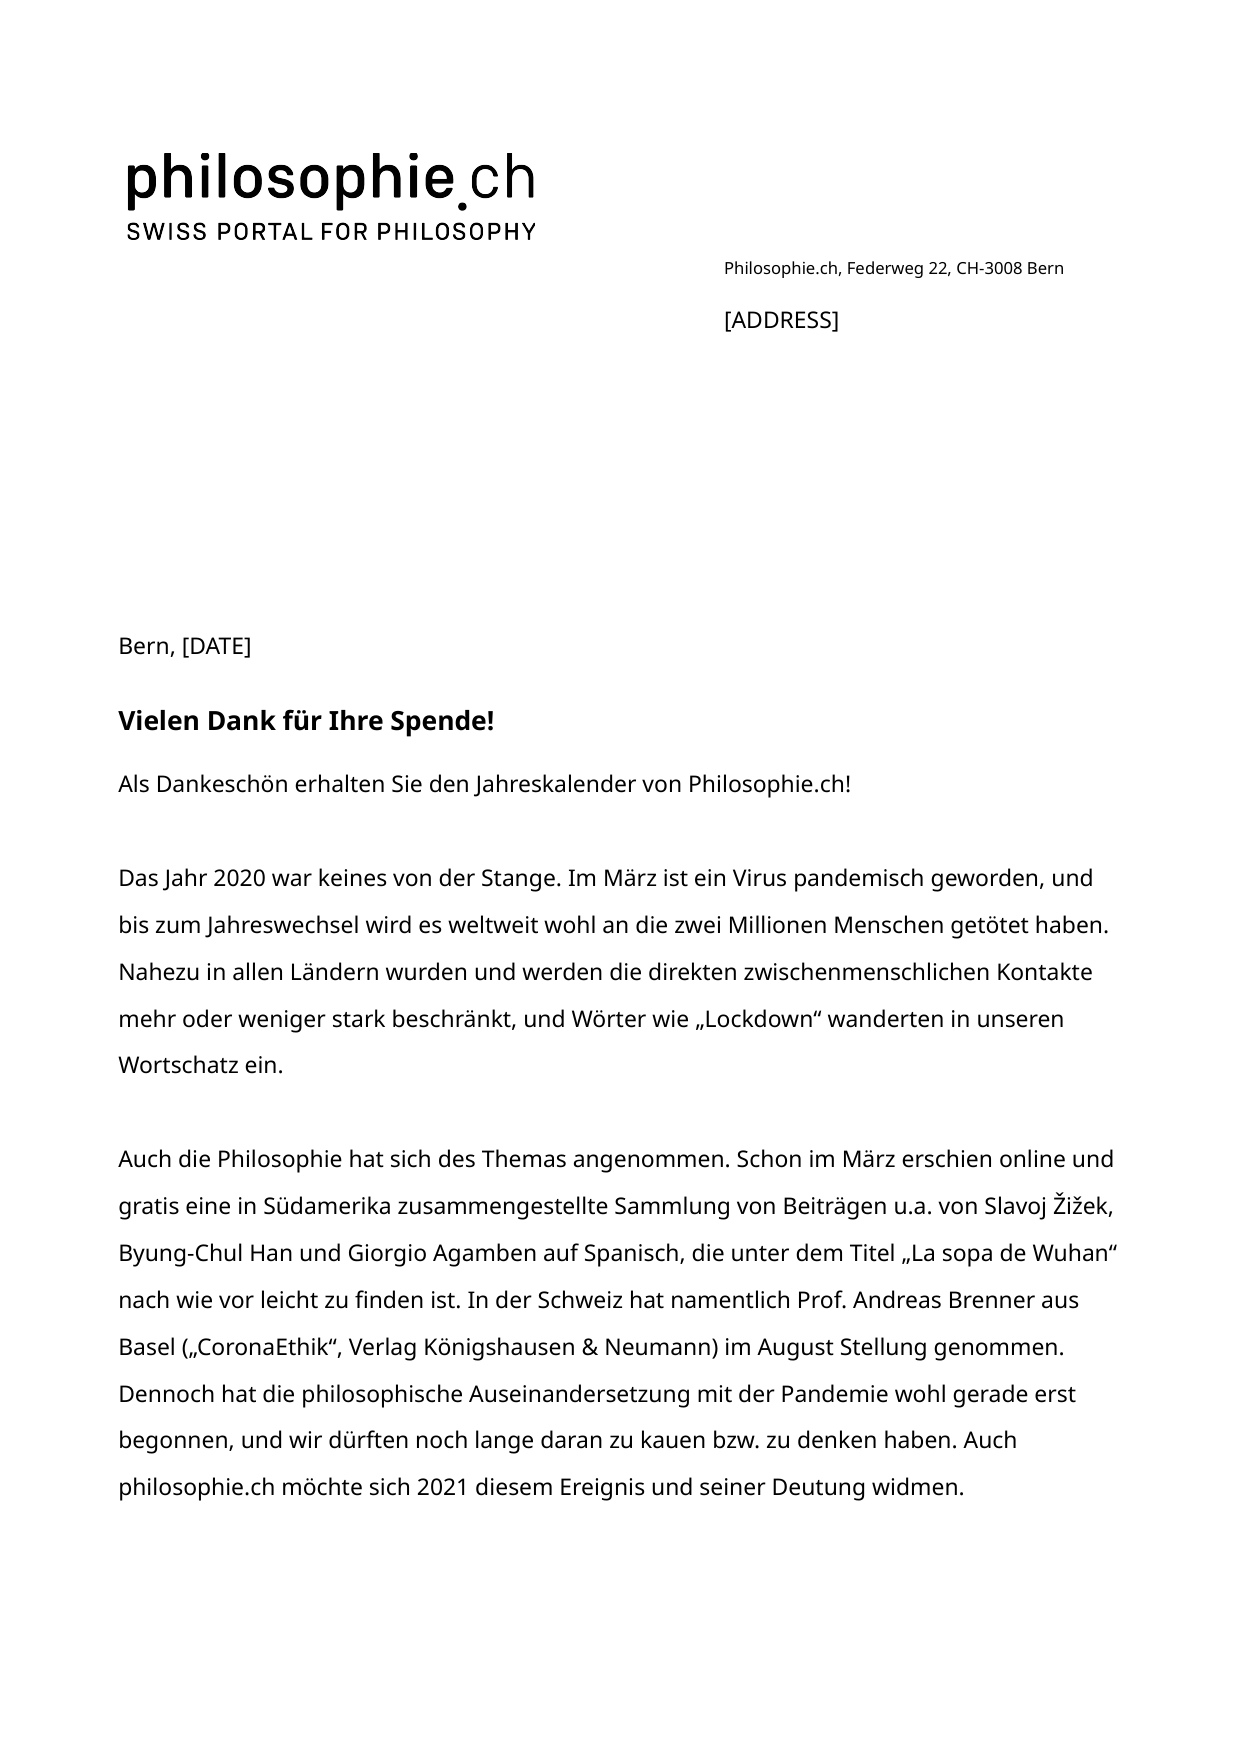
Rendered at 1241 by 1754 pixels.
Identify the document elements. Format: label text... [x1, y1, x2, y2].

text Als Dankeschön erhalten Sie den Jahreskalender von Philosophie.ch! [118, 768, 1122, 799]
picture [127, 153, 535, 240]
subtitle Vielen Dank für Ihre Spende! [118, 702, 1122, 738]
text [ADDRESS] [724, 304, 1111, 336]
text Auch die Philosophie hat sich des Themas angenommen. Schon im März erschien online und gratis eine in Südamerika zusammengestellte Sammlung von Beiträgen u.a. von Slavoj Žižek, Byung-Chul Han und Giorgio Agamben auf Spanisch, die unter dem Titel „La sopa de Wuhan“ nach wie vor leicht zu finden ist. In der Schweiz hat namentlich Prof. Andreas Brenner aus Basel („CoronaEthik“, Verlag Königshausen & Neumann) im August Stellung genommen. Dennoch hat die philosophische Auseinandersetzung mit der Pandemie wohl gerade erst begonnen, und wir dürften noch lange daran zu kauen bzw. zu denken haben. Auch philosophie.ch möchte sich 2021 diesem Ereignis und seiner Deutung widmen. [118, 1143, 1122, 1503]
text Bern, [DATE] [118, 630, 1122, 661]
text Philosophie.ch, Federweg 22, CH-3008 Bern [724, 257, 1091, 279]
text Das Jahr 2020 war keines von der Stange. Im März ist ein Virus pandemisch geworden, und bis zum Jahreswechsel wird es weltweit wohl an die zwei Millionen Menschen getötet haben. Nahezu in allen Ländern wurden und werden die direkten zwischenmenschlichen Kontakte mehr oder weniger stark beschränkt, und Wörter wie „Lockdown“ wanderten in unseren Wortschatz ein. [118, 862, 1122, 1081]
